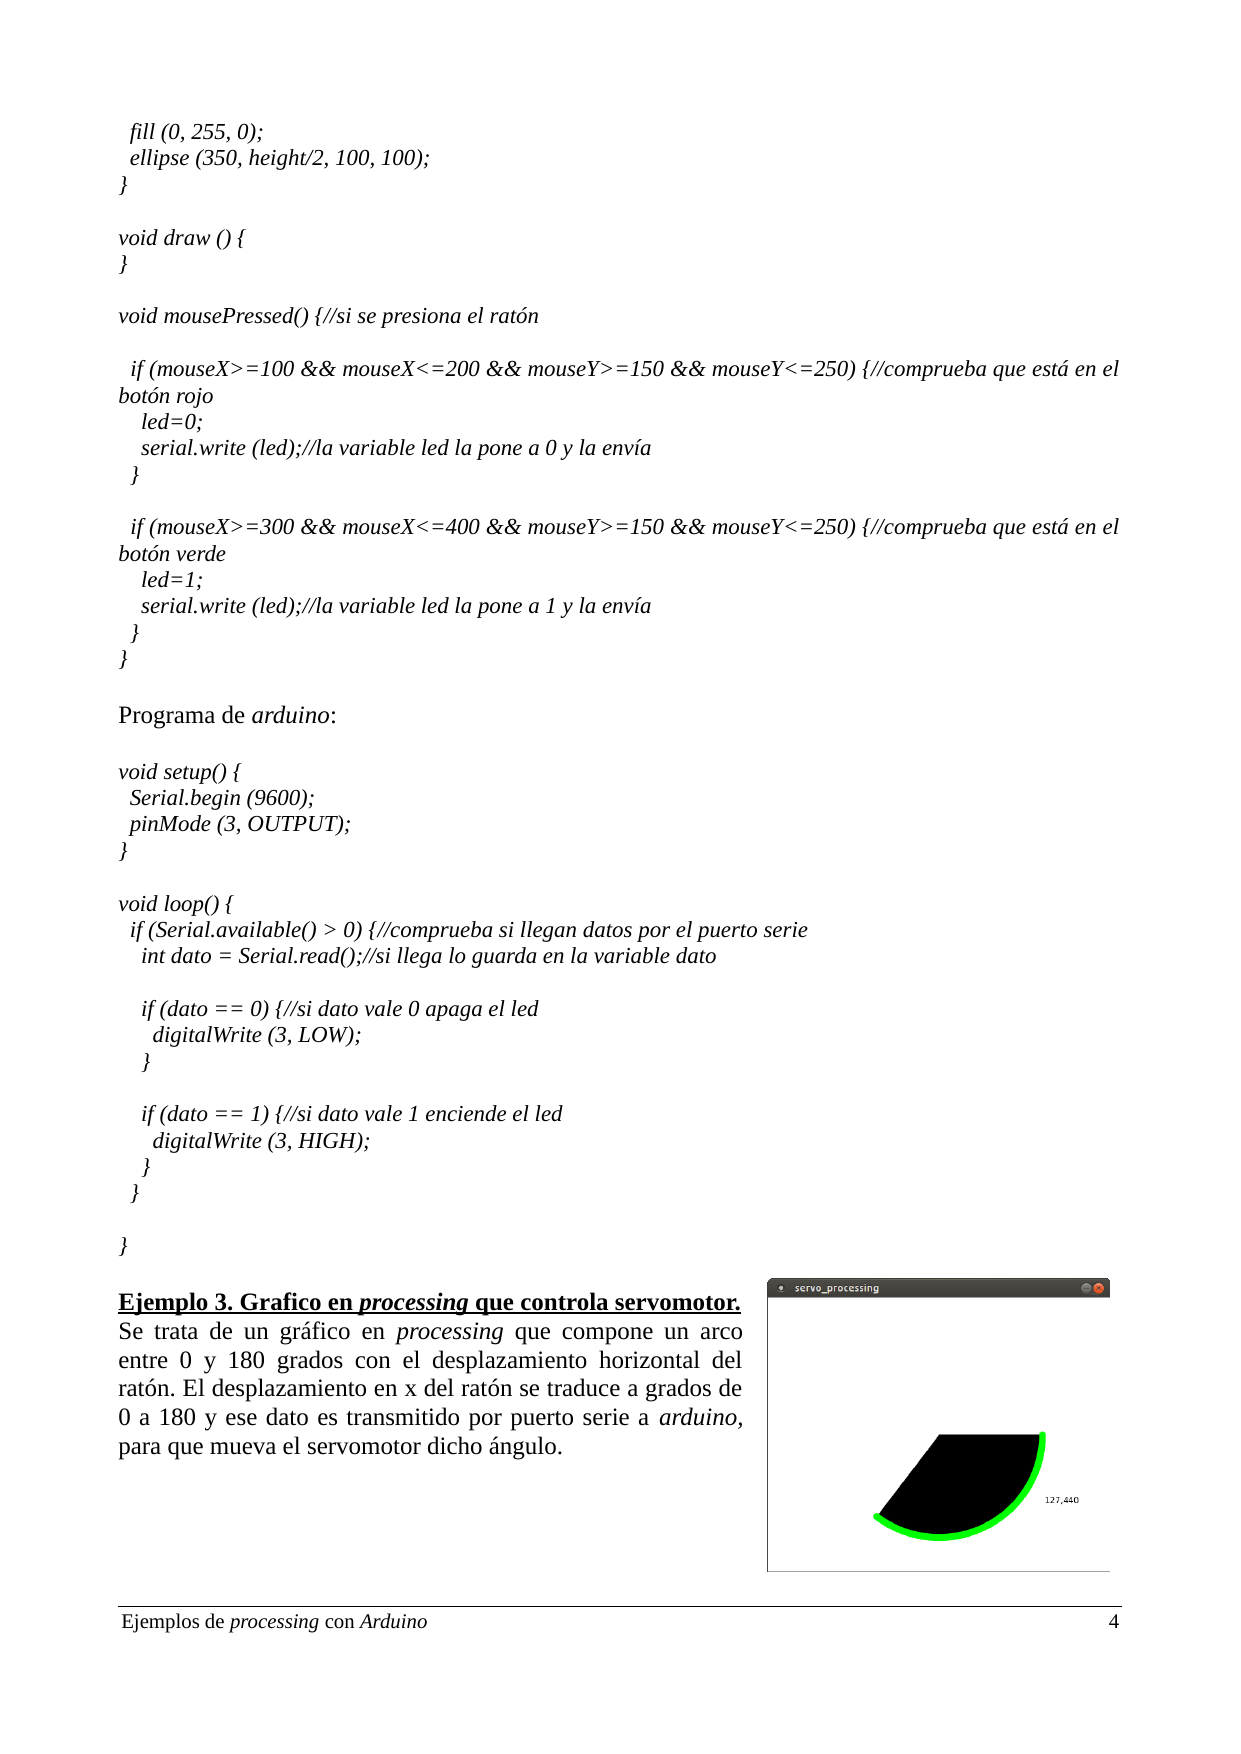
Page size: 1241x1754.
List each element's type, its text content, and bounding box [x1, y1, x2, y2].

text } [118, 171, 1122, 197]
text } [118, 1048, 1122, 1074]
text } [118, 1179, 1122, 1206]
text Se trata de un gráfico en processing que compone un arco entre 0 y 180 grados con el desplazamiento horizontal del ratón. El desplazamiento en x del ratón se traduce a grados de 0 a 180 y ese dato es transmitido por puerto serie a arduino, para que mueva el servomotor dicho ángulo. [118, 1316, 767, 1460]
text if (mouseX>=100 && mouseX<=200 && mouseY>=150 && mouseY<=250) {//comprueba que está en el botón rojo [118, 355, 1122, 408]
text pinMode (3, OUTPUT); [118, 811, 1122, 837]
text int dato = Serial.read();//si llega lo guarda en la variable dato [118, 942, 1122, 969]
text } [118, 645, 1122, 672]
text led=0; [118, 408, 1122, 434]
text digitalWrite (3, HIGH); [118, 1127, 1122, 1153]
text void setup() { [118, 758, 1122, 784]
text } [118, 250, 1122, 276]
text } [118, 837, 1122, 863]
text Ejemplo 3. Grafico en processing que controla servomotor. [118, 1287, 767, 1316]
text void draw () { [118, 223, 1122, 250]
text serial.write (led);//la variable led la pone a 0 y la envía [118, 434, 1122, 461]
text void mousePressed() {//si se presiona el ratón [118, 303, 1122, 329]
text } [118, 461, 1122, 487]
text fill (0, 255, 0); [118, 118, 1122, 144]
text serial.write (led);//la variable led la pone a 1 y la envía [118, 592, 1122, 619]
text ellipse (350, height/2, 100, 100); [118, 144, 1122, 171]
text if (dato == 0) {//si dato vale 0 apaga el led [118, 995, 1122, 1021]
text if (mouseX>=300 && mouseX<=400 && mouseY>=150 && mouseY<=250) {//comprueba que está en el botón verde [118, 513, 1122, 566]
text } [118, 1153, 1122, 1179]
text if (dato == 1) {//si dato vale 1 enciende el led [118, 1100, 1122, 1127]
text void loop() { [118, 889, 1122, 916]
text Programa de arduino: [118, 700, 1122, 729]
text led=1; [118, 566, 1122, 592]
text } [118, 619, 1122, 645]
text } [118, 1232, 1122, 1258]
text Serial.begin (9600); [118, 784, 1122, 811]
text if (Serial.available() > 0) {//comprueba si llegan datos por el puerto serie [118, 916, 1122, 942]
picture [767, 1278, 1110, 1572]
text digitalWrite (3, LOW); [118, 1021, 1122, 1048]
